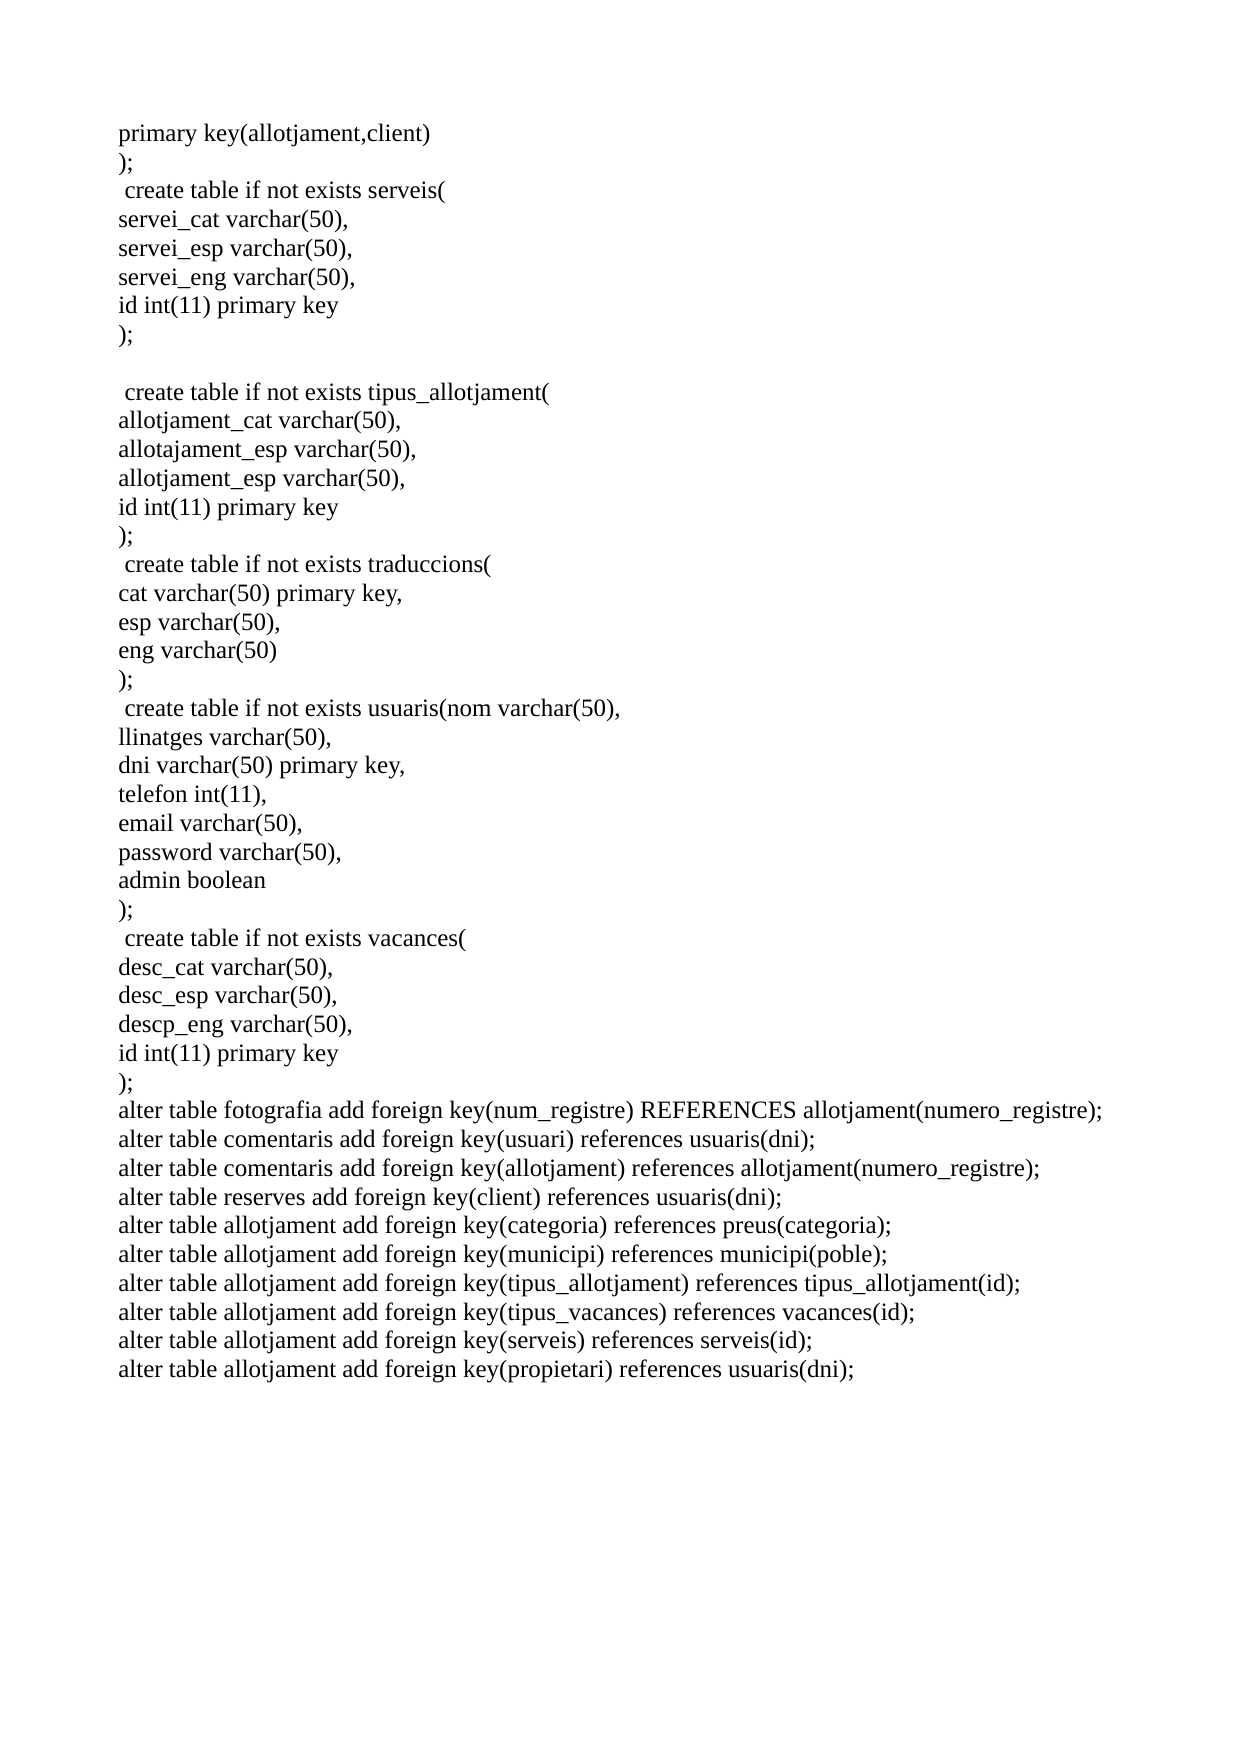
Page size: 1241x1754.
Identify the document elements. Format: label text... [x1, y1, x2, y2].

text cat varchar(50) primary key, [118, 578, 1122, 607]
text alter table allotjament add foreign key(categoria) references preus(categoria); [118, 1211, 1122, 1239]
text id int(11) primary key [118, 492, 1122, 521]
text esp varchar(50), [118, 607, 1122, 636]
text email varchar(50), [118, 808, 1122, 837]
text servei_eng varchar(50), [118, 262, 1122, 291]
text llinatges varchar(50), [118, 722, 1122, 751]
text alter table allotjament add foreign key(tipus_allotjament) references tipus_allotjament(id); [118, 1268, 1122, 1297]
text alter table allotjament add foreign key(tipus_vacances) references vacances(id); [118, 1297, 1122, 1326]
text ); [118, 664, 1122, 693]
text ); [118, 147, 1122, 176]
text create table if not exists traduccions( [118, 549, 1122, 578]
text id int(11) primary key [118, 291, 1122, 319]
text alter table allotjament add foreign key(serveis) references serveis(id); [118, 1326, 1122, 1354]
text create table if not exists tipus_allotjament( [118, 377, 1122, 406]
text telefon int(11), [118, 779, 1122, 808]
text id int(11) primary key [118, 1038, 1122, 1067]
text servei_esp varchar(50), [118, 233, 1122, 262]
text ); [118, 521, 1122, 549]
text alter table allotjament add foreign key(municipi) references municipi(poble); [118, 1239, 1122, 1268]
text allotjament_esp varchar(50), [118, 463, 1122, 492]
text ); [118, 894, 1122, 923]
text ); [118, 1067, 1122, 1096]
text primary key(allotjament,client) [118, 118, 1122, 147]
text alter table comentaris add foreign key(allotjament) references allotjament(numero_registre); [118, 1153, 1122, 1182]
text alter table allotjament add foreign key(propietari) references usuaris(dni); [118, 1354, 1122, 1383]
text create table if not exists serveis( [118, 176, 1122, 204]
text password varchar(50), [118, 837, 1122, 866]
text servei_cat varchar(50), [118, 204, 1122, 233]
text create table if not exists vacances( [118, 923, 1122, 952]
text alter table fotografia add foreign key(num_registre) REFERENCES allotjament(numero_registre); [118, 1096, 1122, 1124]
text create table if not exists usuaris(nom varchar(50), [118, 693, 1122, 722]
text desc_cat varchar(50), [118, 952, 1122, 981]
text dni varchar(50) primary key, [118, 751, 1122, 779]
text desc_esp varchar(50), [118, 981, 1122, 1009]
text alter table comentaris add foreign key(usuari) references usuaris(dni); [118, 1124, 1122, 1153]
text allotjament_cat varchar(50), [118, 406, 1122, 434]
text admin boolean [118, 866, 1122, 894]
text descp_eng varchar(50), [118, 1009, 1122, 1038]
text eng varchar(50) [118, 636, 1122, 664]
text ); [118, 319, 1122, 348]
text alter table reserves add foreign key(client) references usuaris(dni); [118, 1182, 1122, 1211]
text allotajament_esp varchar(50), [118, 434, 1122, 463]
